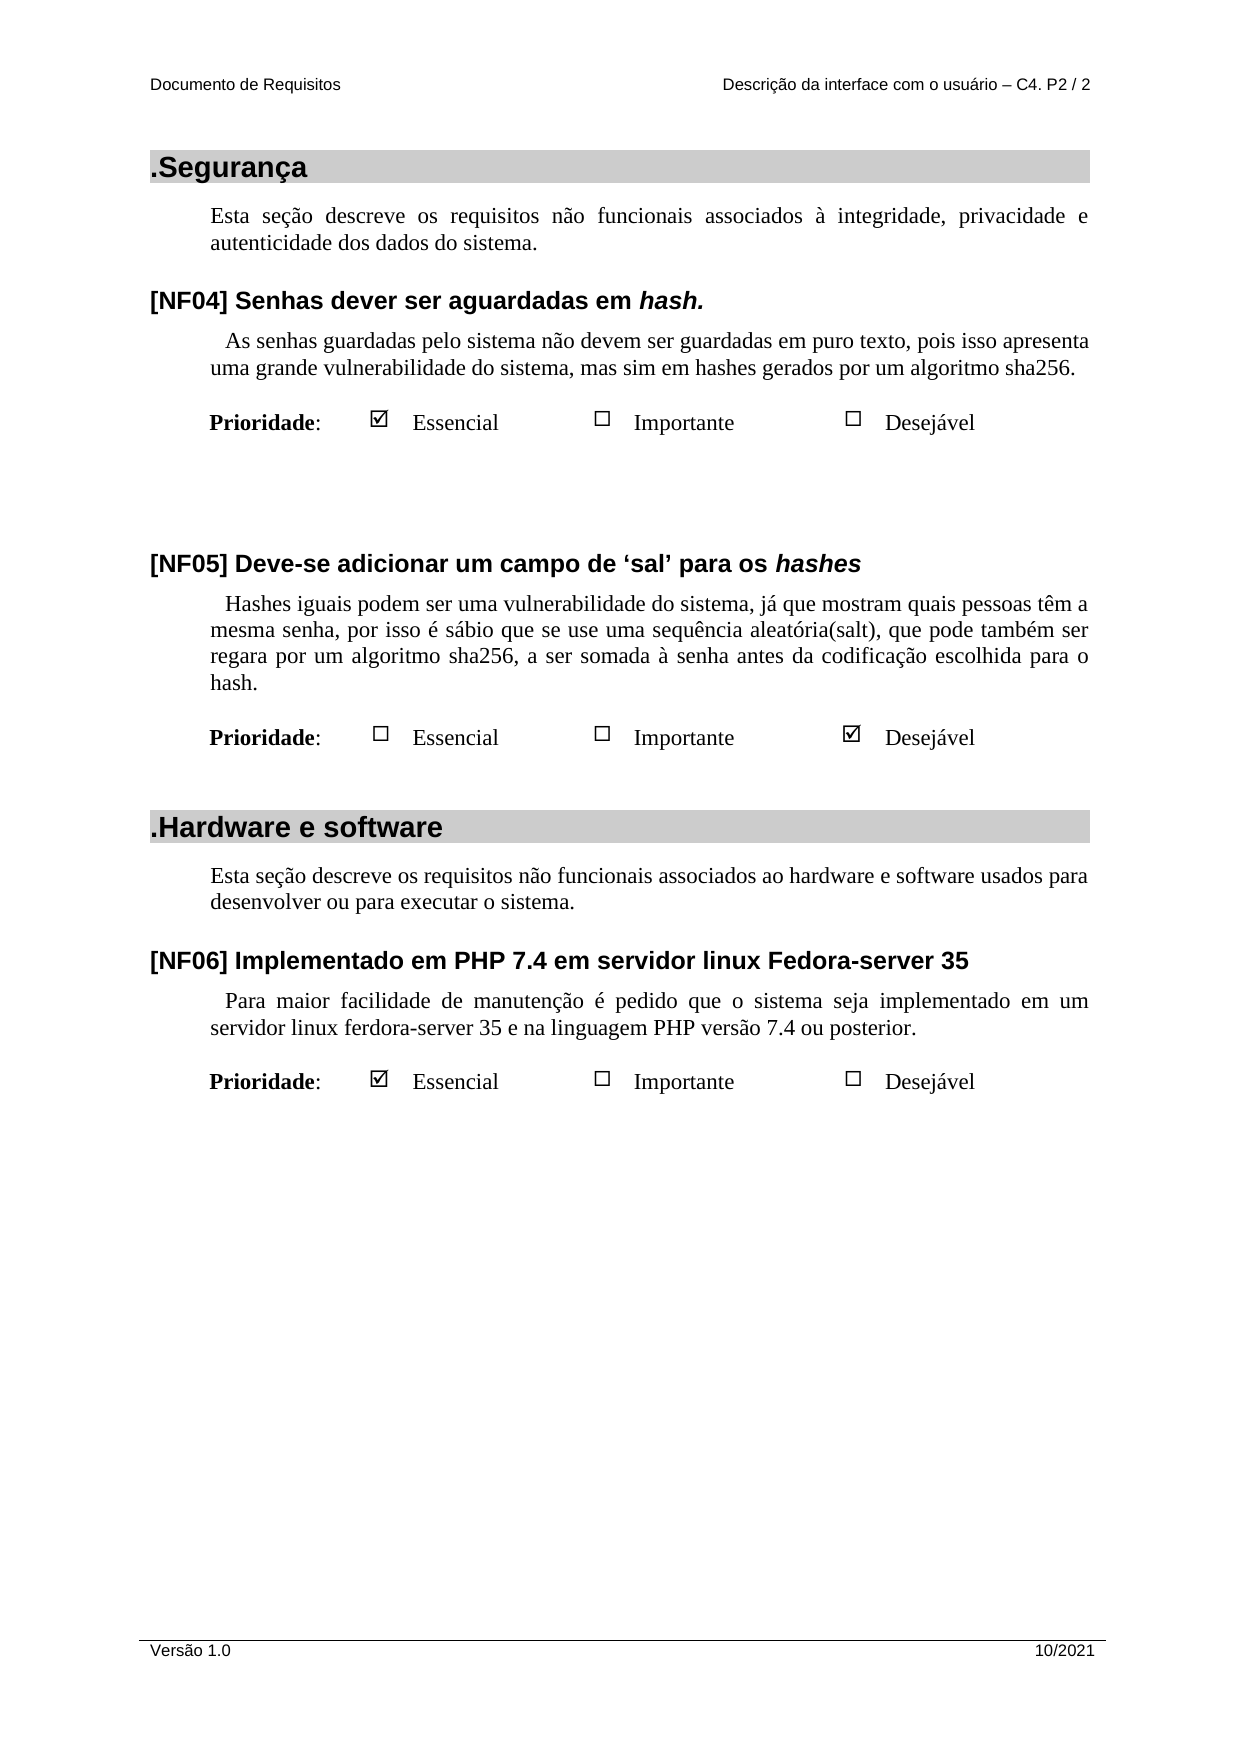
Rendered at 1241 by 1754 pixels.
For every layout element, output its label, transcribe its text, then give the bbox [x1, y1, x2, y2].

table_header  [829, 386, 873, 457]
text Hashes iguais podem ser uma vulnerabilidade do sistema, já que mostram quais pessoas têm a mesma senha, por isso é sábio que se use uma sequência aleatória(salt), que pode também ser regara por um algoritmo sha256, a ser somada à senha antes da codificação escolhida para o hash. [210, 590, 1090, 695]
subtitle Hardware e software [150, 810, 1090, 843]
subtitle [NF05] Deve-se adicionar um campo de ‘sal’ para os hashes [150, 548, 1090, 577]
text As senhas guardadas pelo sistema não devem ser guardadas em puro texto, pois isso apresenta uma grande vulnerabilidade do sistema, mas sim em hashes gerados por um algoritmo sha256. [210, 327, 1090, 380]
text Esta seção descreve os requisitos não funcionais associados ao hardware e software usados para desenvolver ou para executar o sistema. [210, 862, 1090, 915]
table_header  [357, 386, 401, 457]
table_header Desejável [874, 701, 1017, 772]
table_header Essencial [401, 1046, 578, 1117]
table_header  [829, 1046, 873, 1117]
subtitle [NF06] Implementado em PHP 7.4 em servidor linux Fedora-server 35 [150, 946, 1090, 975]
table_header  [578, 386, 622, 457]
subtitle [NF04] Senhas dever ser aguardadas em hash. [150, 286, 1090, 315]
table_header  [578, 701, 622, 772]
subtitle Segurança [150, 150, 1090, 183]
table_header Importante [623, 1046, 829, 1117]
table_header Prioridade: [194, 386, 357, 457]
text Esta seção descreve os requisitos não funcionais associados à integridade, privacidade e autenticidade dos dados do sistema. [210, 202, 1090, 255]
table_header Essencial [401, 701, 578, 772]
table_header Essencial [401, 386, 578, 457]
table_header Desejável [874, 386, 1017, 457]
text Para maior facilidade de manutenção é pedido que o sistema seja implementado em um servidor linux ferdora-server 35 e na linguagem PHP versão 7.4 ou posterior. [210, 987, 1090, 1040]
table_header  [578, 1046, 622, 1117]
table_header  [829, 701, 873, 772]
table_header Desejável [874, 1046, 1017, 1117]
table_header Importante [623, 701, 829, 772]
table_header Prioridade: [194, 1046, 357, 1117]
table_header  [357, 701, 401, 772]
table_header  [357, 1046, 401, 1117]
table_header Importante [623, 386, 829, 457]
table_header Prioridade: [194, 701, 357, 772]
